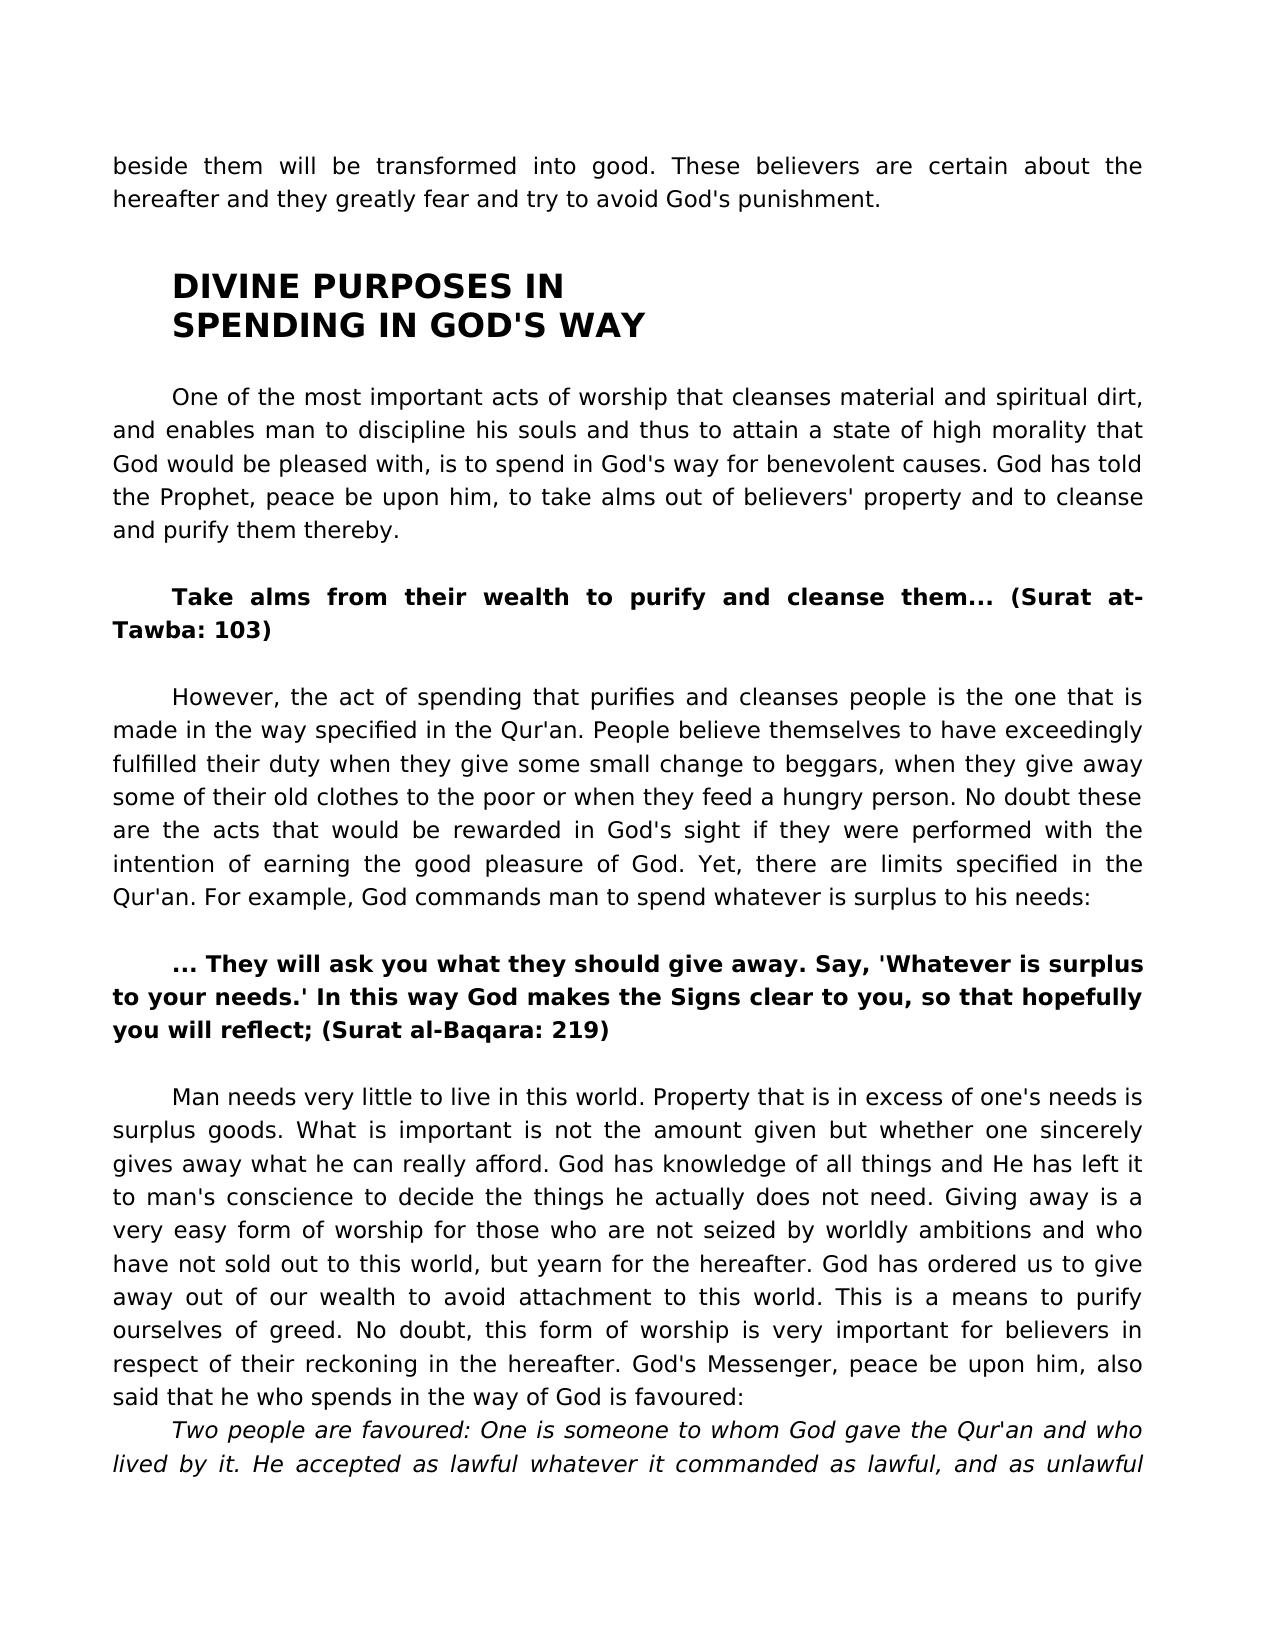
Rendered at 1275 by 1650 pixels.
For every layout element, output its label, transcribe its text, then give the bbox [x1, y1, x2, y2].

text DIVINE PURPOSES IN [112, 268, 1145, 306]
text However, the act of spending that purifies and cleanses people is the one that is made in the way specified in the Qur'an. People believe themselves to have exceedingly fulfilled their duty when they give some small change to beggars, when they give away some of their old clothes to the poor or when they feed a hungry person. No doubt these are the acts that would be rewarded in God's sight if they were performed with the intention of earning the good pleasure of God. Yet, there are limits specified in the Qur'an. For example, God commands man to spend whatever is surplus to his needs: [112, 679, 1145, 912]
text Man needs very little to live in this world. Property that is in excess of one's needs is surplus goods. What is important is not the amount given but whether one sincerely gives away what he can really afford. God has knowledge of all things and He has left it to man's conscience to decide the things he actually does not need. Giving away is a very easy form of worship for those who are not seized by worldly ambitions and who have not sold out to this world, but yearn for the hereafter. God has ordered us to give away out of our wealth to avoid attachment to this world. This is a means to purify ourselves of greed. No doubt, this form of worship is very important for believers in respect of their reckoning in the hereafter. God's Messenger, peace be upon him, also said that he who spends in the way of God is favoured: [112, 1079, 1145, 1412]
text One of the most important acts of worship that cleanses material and spiritual dirt, and enables man to discipline his souls and thus to attain a state of high morality that God would be pleased with, is to spend in God's way for benevolent causes. God has told the Prophet, peace be upon him, to take alms out of believers' property and to cleanse and purify them thereby. [112, 379, 1145, 545]
text Take alms from their wealth to purify and cleanse them... (Surat at-Tawba: 103) [112, 579, 1145, 645]
text ... They will ask you what they should give away. Say, 'Whatever is surplus to your needs.' In this way God makes the Signs clear to you, so that hopefully you will reflect; (Surat al-Baqara: 219) [112, 945, 1145, 1045]
text Two people are favoured: One is someone to whom God gave the Qur'an and who lived by it. He accepted as lawful whatever it commanded as lawful, and as unlawful [112, 1412, 1145, 1479]
text beside them will be transformed into good. These believers are certain about the hereafter and they greatly fear and try to avoid God's punishment. [112, 148, 1145, 214]
text SPENDING IN GOD'S WAY [112, 306, 1145, 345]
